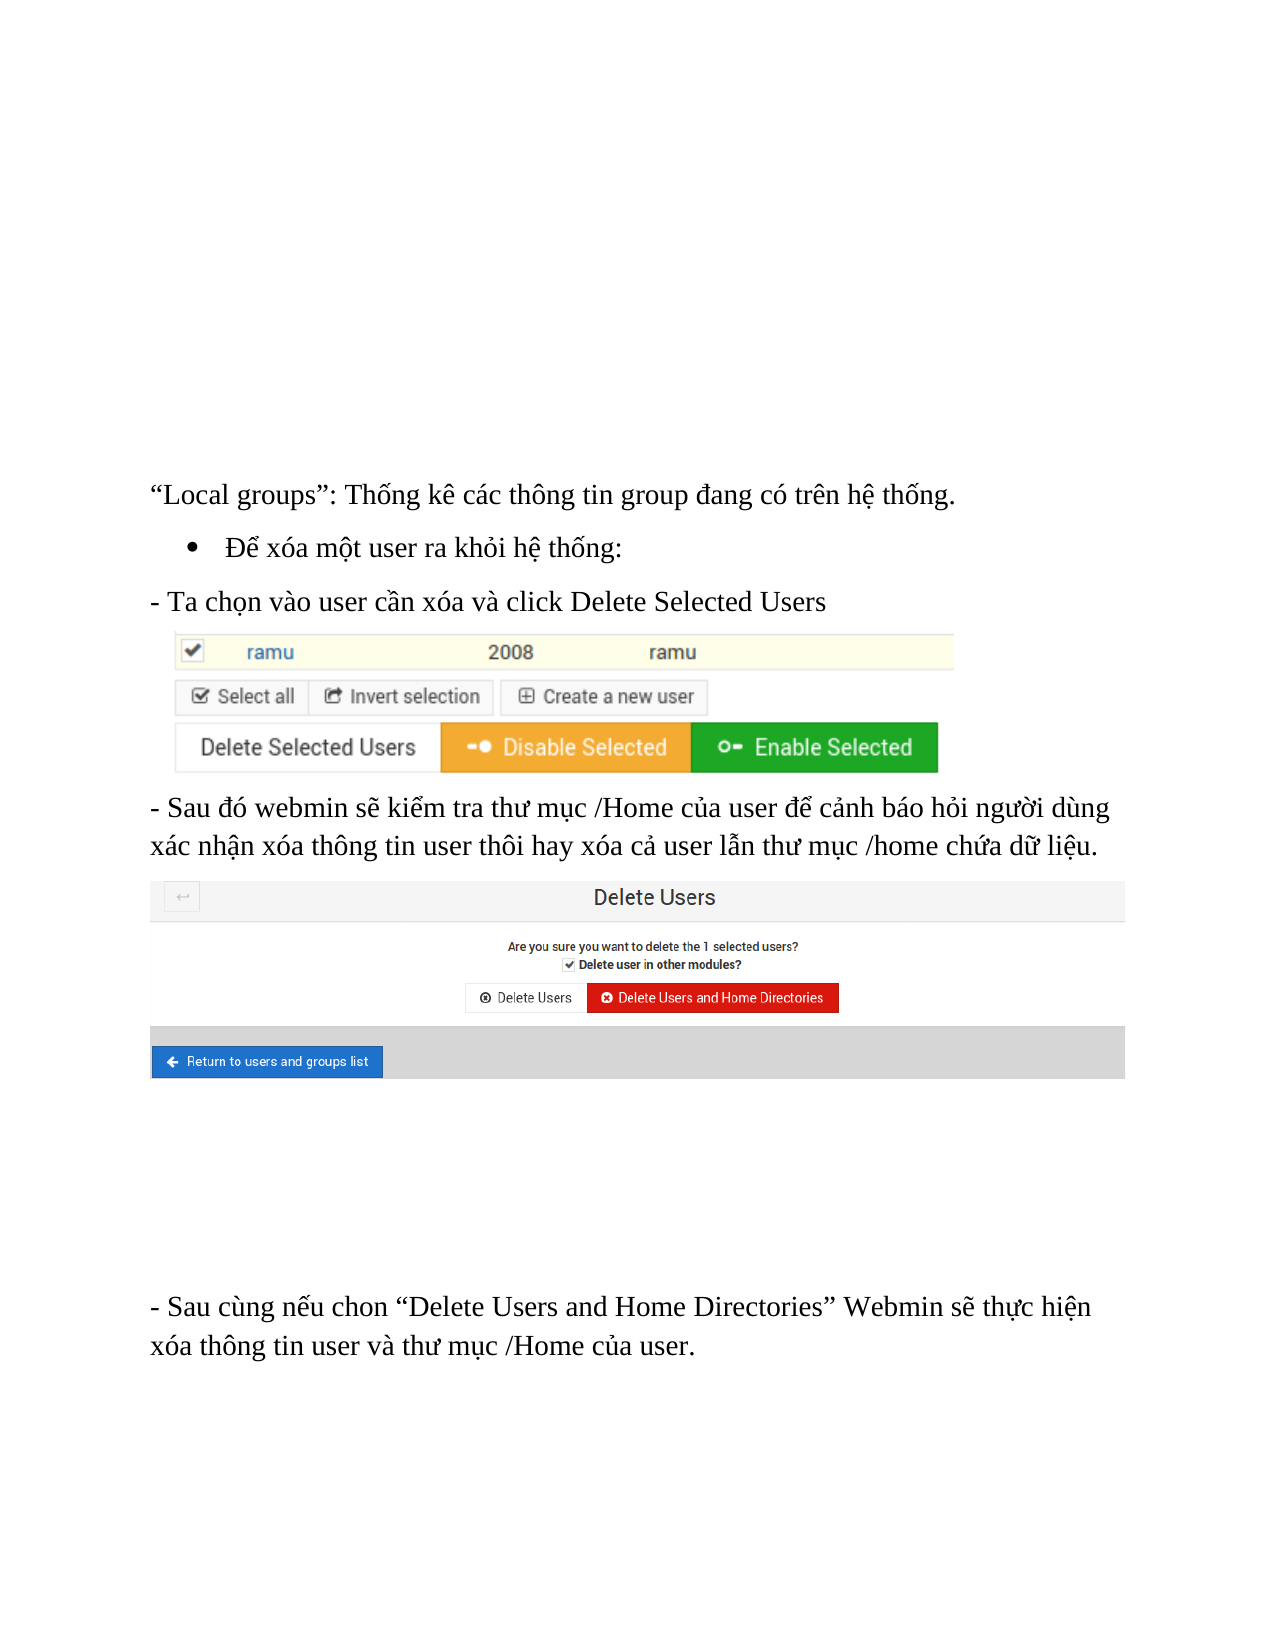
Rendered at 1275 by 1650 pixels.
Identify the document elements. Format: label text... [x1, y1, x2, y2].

text - Sau cùng nếu chon “Delete Users and Home Directories” Webmin sẽ thực hiện xóa thông tin user và thư mục /Home của user. [150, 1289, 1125, 1361]
text - Sau đó webmin sẽ kiểm tra thư mục /Home của user để cảnh báo hỏi người dùng xác nhận xóa thông tin user thôi hay xóa cả user lẫn thư mục /home chứa dữ liệu. [150, 790, 1125, 862]
list Để xóa một user ra khỏi hệ thống: [187, 531, 1125, 564]
text - Ta chọn vào user cần xóa và click Delete Selected Users [150, 584, 1125, 617]
picture [165, 631, 954, 781]
picture [150, 881, 1125, 1079]
text “Local groups”: Thống kê các thông tin group đang có trên hệ thống. [150, 477, 1125, 511]
